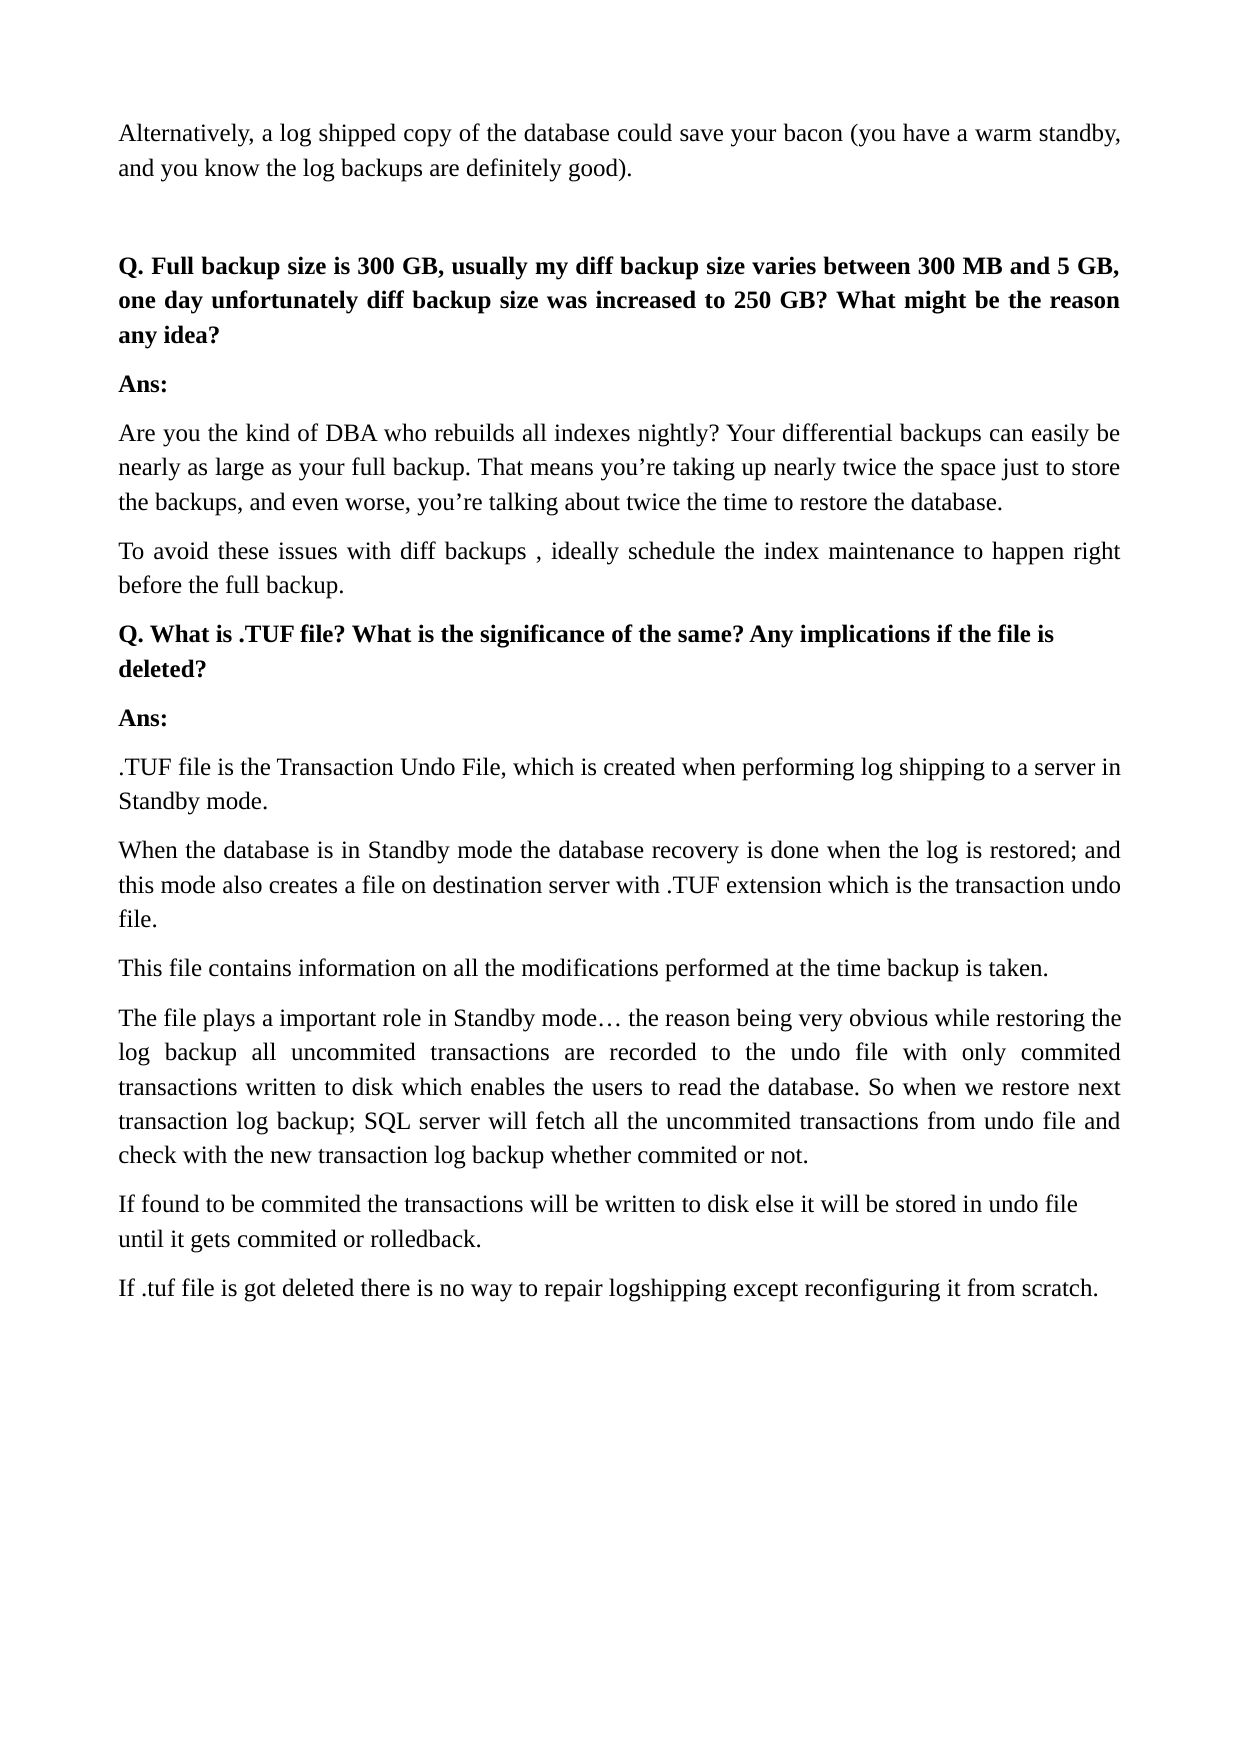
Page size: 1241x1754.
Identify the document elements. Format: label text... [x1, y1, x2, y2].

text To avoid these issues with diff backups , ideally schedule the index maintenance to happen right before the full backup. [118, 536, 1122, 599]
text Q. What is .TUF file? What is the significance of the same? Any implications if the file is deleted? [118, 619, 1122, 683]
text When the database is in Standby mode the database recovery is done when the log is restored; and this mode also creates a file on destination server with .TUF extension which is the transaction undo file. [118, 836, 1122, 933]
text This file contains information on all the modifications performed at the time backup is taken. [118, 953, 1122, 982]
text Alternatively, a log shipped copy of the database could save your bacon (you have a warm standby, and you know the log backups are definitely good). [118, 118, 1122, 181]
text Ans: [118, 369, 1122, 397]
text If found to be commited the transactions will be written to disk else it will be stored in undo file until it gets commited or rolledback. [118, 1189, 1122, 1253]
text Q. Full backup size is 300 GB, usually my diff backup size varies between 300 MB and 5 GB, one day unfortunately diff backup size was increased to 250 GB? What might be the reason any idea? [118, 251, 1122, 348]
text .TUF file is the Transaction Undo File, which is created when performing log shipping to a server in Standby mode. [118, 752, 1122, 815]
text Are you the kind of DBA who rebuilds all indexes nightly? Your differential backups can easily be nearly as large as your full backup. That means you’re taking up nearly twice the space just to store the backups, and even worse, you’re talking about twice the time to restore the database. [118, 418, 1122, 516]
text If .tuf file is got deleted there is no way to repair logshipping except reconfiguring it from scratch. [118, 1273, 1122, 1302]
text The file plays a important role in Standby mode… the reason being very obvious while restoring the log backup all uncommited transactions are recorded to the undo file with only commited transactions written to disk which enables the users to read the database. So when we restore next transaction log backup; SQL server will fetch all the uncommited transactions from undo file and check with the new transaction log backup whether commited or not. [118, 1003, 1122, 1169]
text Ans: [118, 703, 1122, 732]
